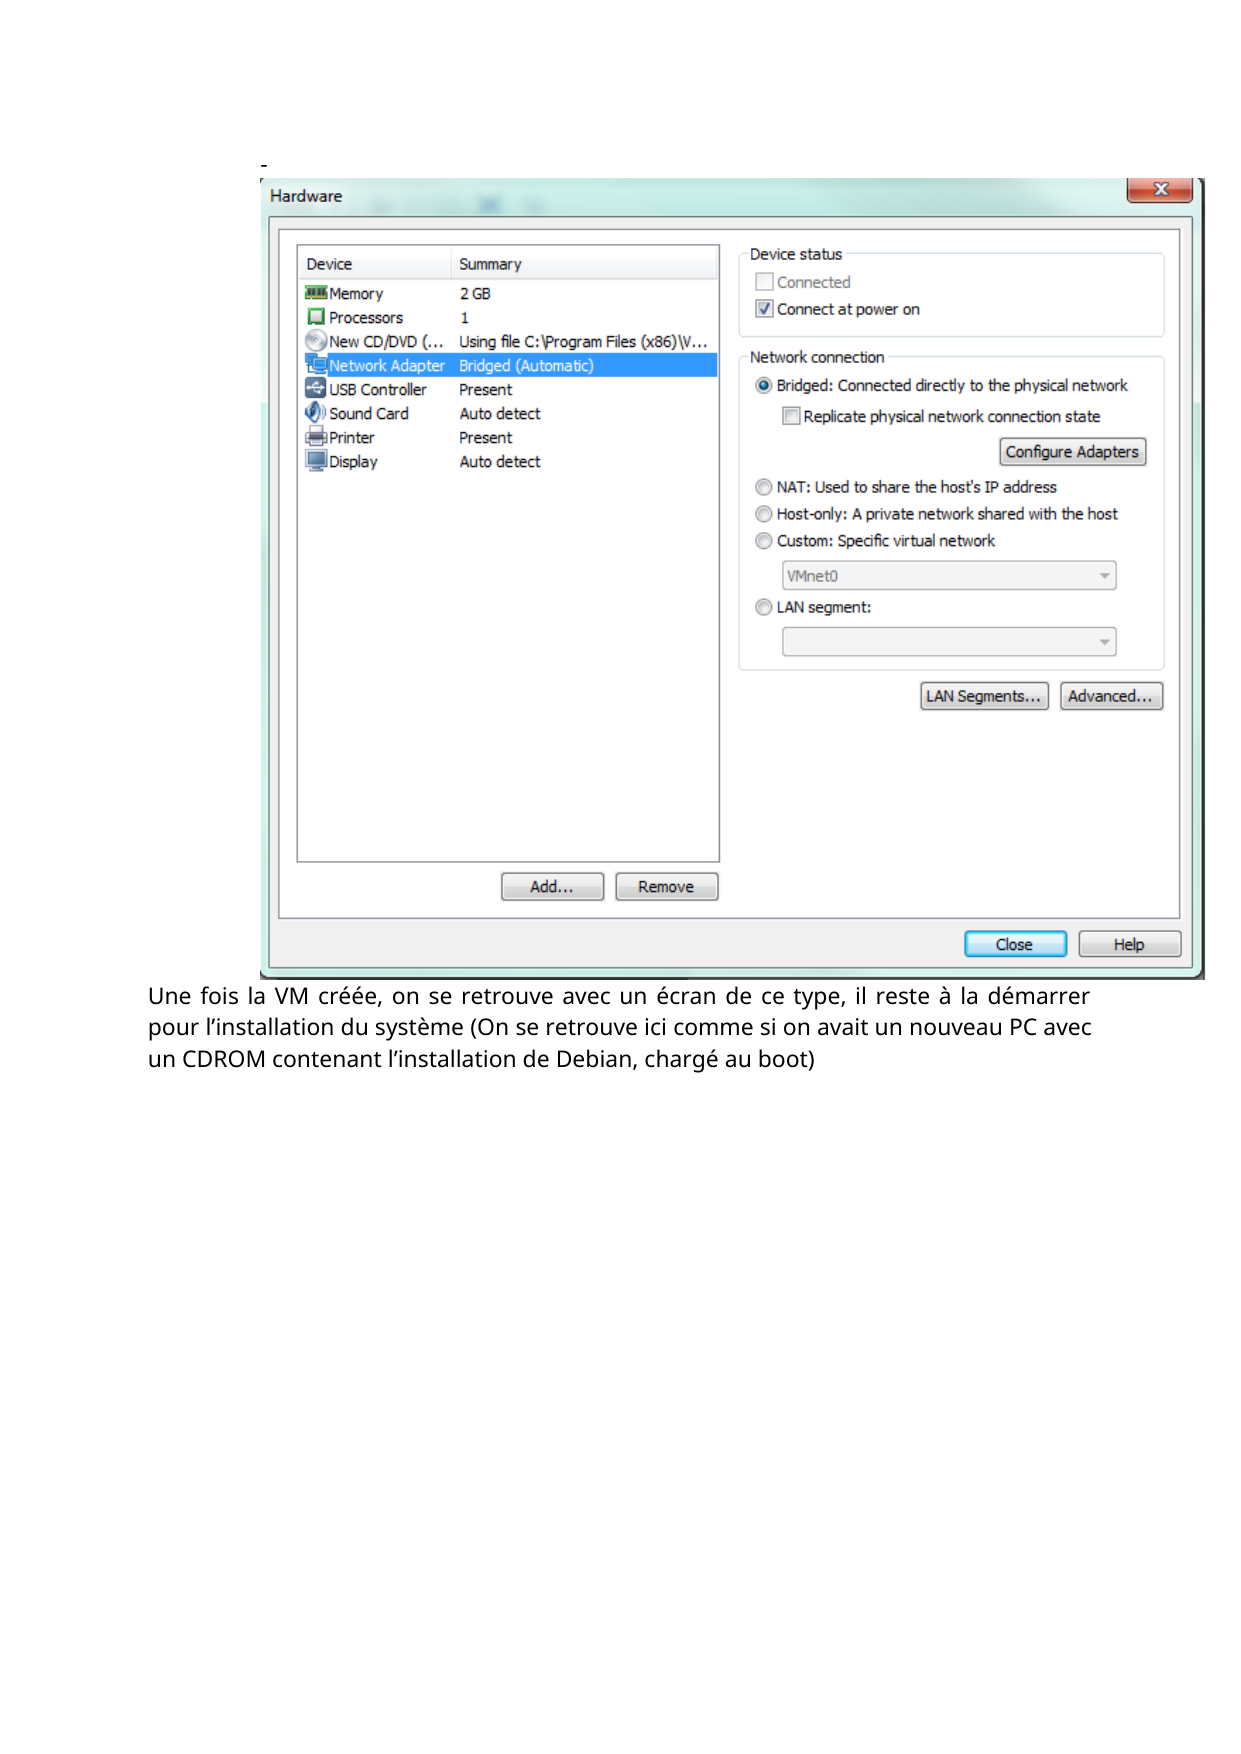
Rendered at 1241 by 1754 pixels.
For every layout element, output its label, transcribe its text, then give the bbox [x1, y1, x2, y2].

text Une fois la VM créée, on se retrouve avec un écran de ce type, il reste à la démarrer pour l’installation du système (On se retrouve ici comme si on avait un nouveau PC avec un CDROM contenant l’installation de Debian, chargé au boot) [148, 980, 1093, 1074]
